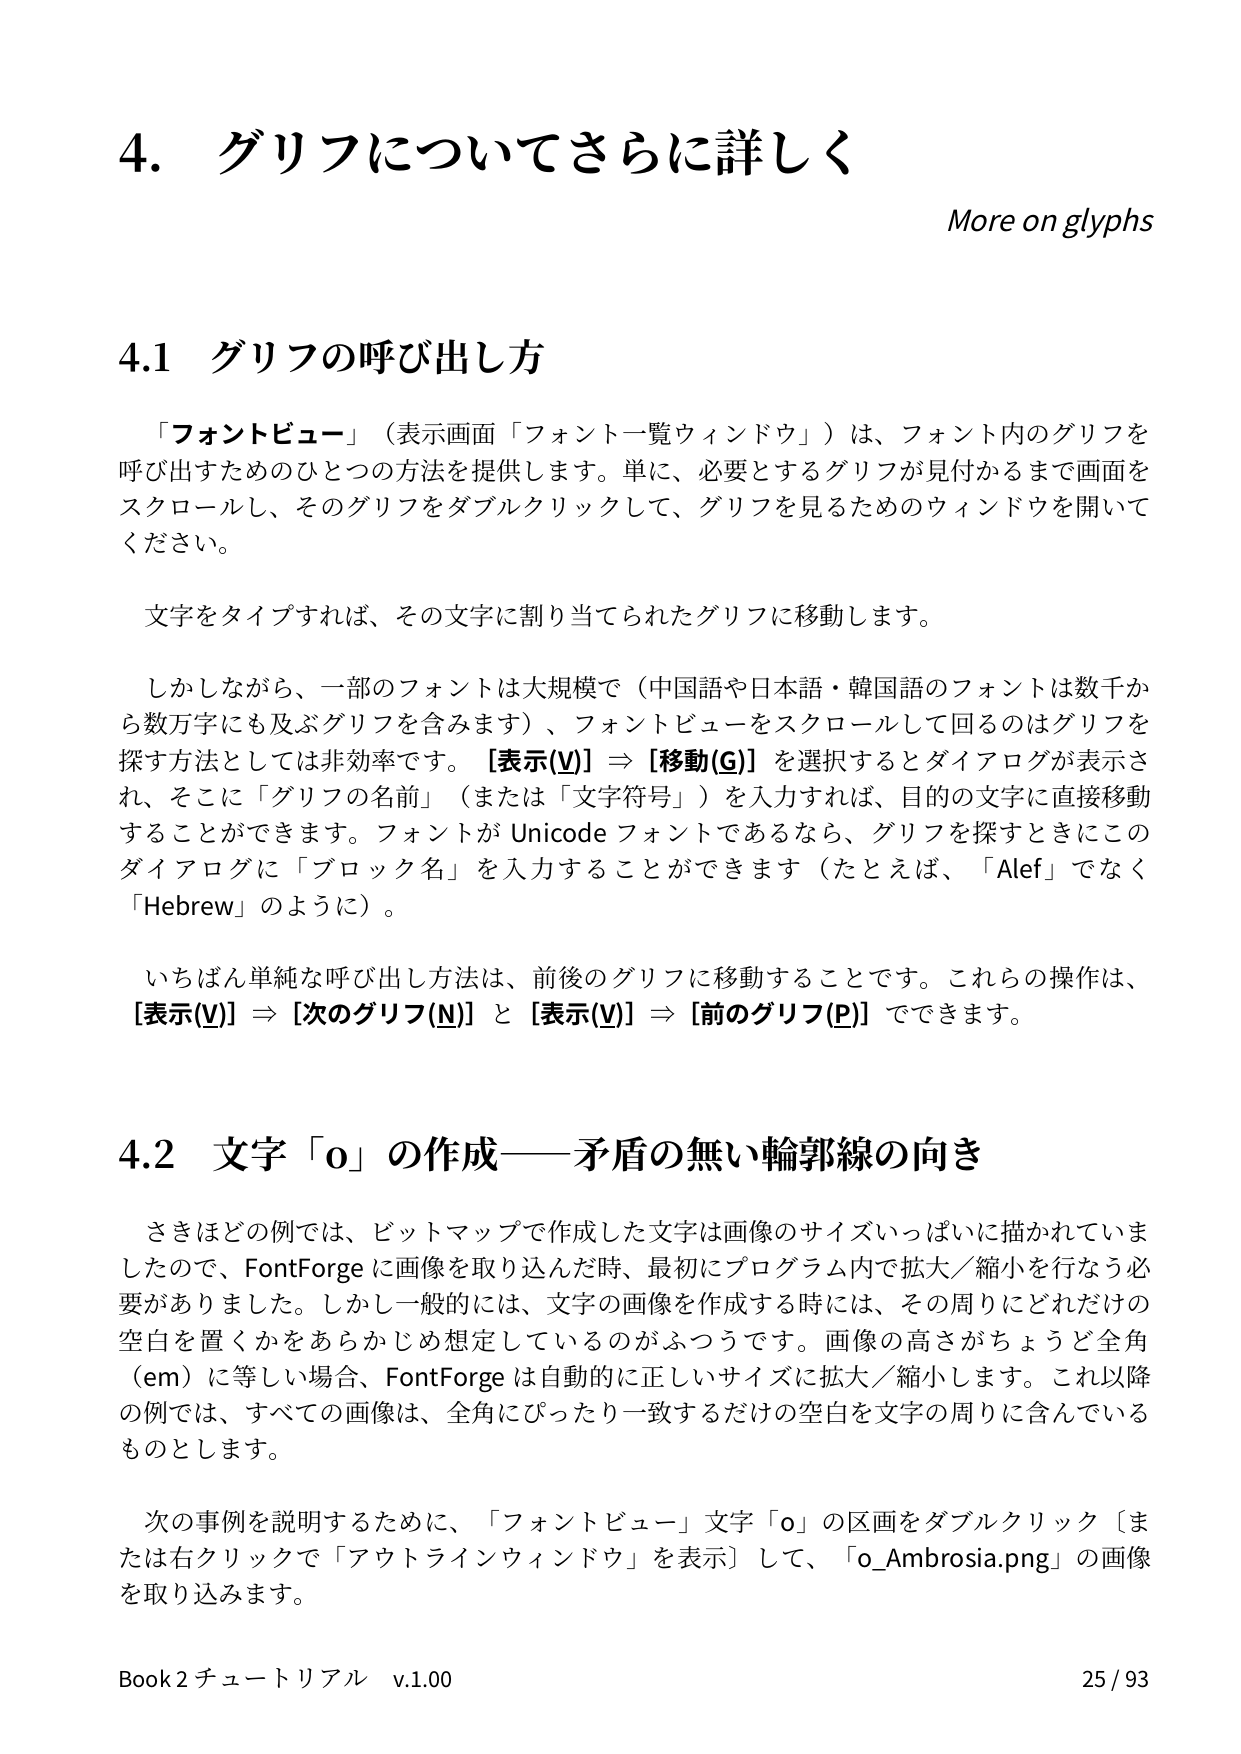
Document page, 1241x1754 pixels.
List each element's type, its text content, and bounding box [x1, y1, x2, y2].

text 文字をタイプすれば、その文字に割り当てられたグリフに移動します。 [118, 574, 1152, 632]
text さきほどの例では、ビットマップで作成した文字は画像のサイズいっぱいに描かれていましたので、FontForge に画像を取り込んだ時、最初にプログラム内で拡大／縮小を行なう必要がありました。しかし一般的には、文字の画像を作成する時には、その周りにどれだけの空白を置くかをあらかじめ想定しているのがふつうです。画像の高さがちょうど全角（em）に等しい場合、FontForge は自動的に正しいサイズに拡大／縮小します。これ以降の例では、すべての画像は、全角にぴったり一致するだけの空白を文字の周りに含んでいるものとします。 [118, 1184, 1152, 1466]
subtitle 4.1 グリフの呼び出し方 [118, 327, 1152, 382]
text いちばん単純な呼び出し方法は、前後のグリフに移動することです。これらの操作は、［表示(V)］⇒［次のグリフ(N)］と［表示(V)］⇒［前のグリフ(P)］でできます。 [118, 937, 1152, 1031]
text 次の事例を説明するために、「フォントビュー」文字「o」の区画をダブルクリック〔または右クリックで「アウトラインウィンドウ」を表示〕して、「o_Ambrosia.png」の画像を取り込みます。 [118, 1481, 1152, 1611]
subtitle 4. グリフについてさらに詳しく [118, 113, 1152, 185]
text 「フォントビュー」（表示画面「フォント一覧ウィンドウ」）は、フォント内のグリフを呼び出すためのひとつの方法を提供します。単に、必要とするグリフが見付かるまで画面をスクロールし、そのグリフをダブルクリックして、グリフを見るためのウィンドウを開いてください。 [118, 386, 1152, 560]
text しかしながら、一部のフォントは大規模で（中国語や日本語・韓国語のフォントは数千から数万字にも及ぶグリフを含みます）、フォントビューをスクロールして回るのはグリフを探す方法としては非効率です。［表示(V)］⇒［移動(G)］を選択するとダイアログが表示され、そこに「グリフの名前」（または「文字符号」）を入力すれば、目的の文字に直接移動することができます。フォントが Unicode フォントであるなら、グリフを探すときにこのダイアログに「ブロック名」を入力することができます（たとえば、「Alef」でなく「Hebrew」のように）。 [118, 647, 1152, 922]
subtitle More on glyphs [118, 198, 1152, 240]
subtitle 4.2 文字「o」の作成——矛盾の無い輪郭線の向き [118, 1124, 1152, 1179]
